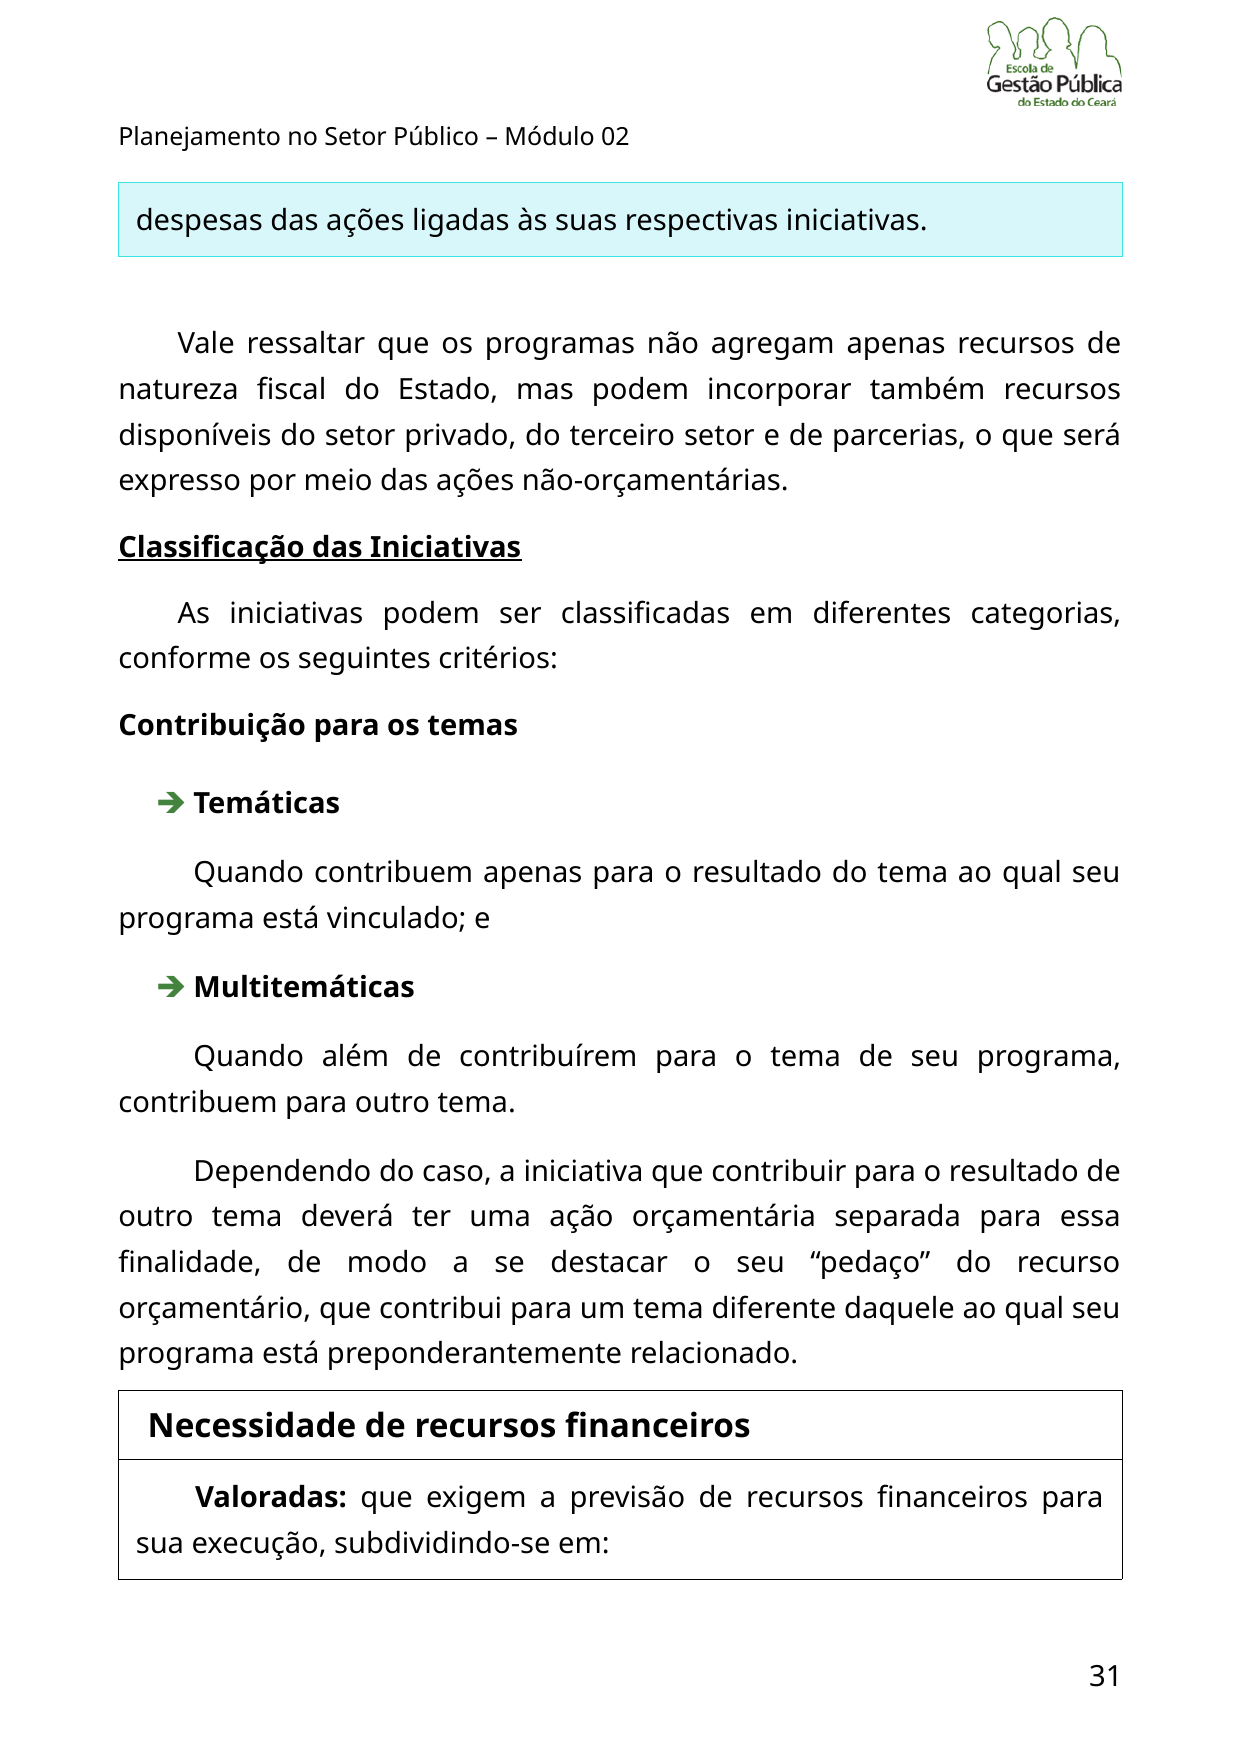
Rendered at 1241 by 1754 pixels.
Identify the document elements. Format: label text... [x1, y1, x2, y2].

list Multitemáticas [156, 966, 1122, 1006]
picture [118, 17, 1122, 106]
text Quando além de contribuírem para o tema de seu programa, contribuem para outro tema. [118, 1035, 1122, 1121]
text Quando contribuem apenas para o resultado do tema ao qual seu programa está vinculado; e [118, 851, 1122, 937]
table_cell despesas das ações ligadas às suas respectivas iniciativas. [119, 183, 1122, 256]
text Classificação das Iniciativas [118, 526, 1122, 566]
text Contribuição para os temas [118, 704, 1122, 744]
list Temáticas [156, 782, 1122, 822]
text Dependendo do caso, a iniciativa que contribuir para o resultado de outro tema deverá ter uma ação orçamentária separada para essa finalidade, de modo a se destacar o seu “pedaço” do recurso orçamentário, que contribui para um tema diferente daquele ao qual seu programa está preponderantemente relacionado. [118, 1150, 1122, 1372]
text Vale ressaltar que os programas não agregam apenas recursos de natureza fiscal do Estado, mas podem incorporar também recursos disponíveis do setor privado, do terceiro setor e de parcerias, o que será expresso por meio das ações não-orçamentárias. [118, 323, 1122, 499]
text As iniciativas podem ser classificadas em diferentes categorias, conforme os seguintes critérios: [118, 592, 1122, 677]
table_header Necessidade de recursos financeiros [119, 1391, 1122, 1459]
table_cell Valoradas: que exigem a previsão de recursos financeiros para sua execução, subdividindo-se em: Orçamentárias: quando os recursos constam na LOA; e Não-orçamentárias: recursos aplicados diretamente por outros entes federativos ou entidades privadas e que, portanto, não constam na LOA do Estado. Não-valoradas: são aquelas que não demandam o desembolso de recursos financeiros, especialmente as iniciativas de articulação, coordenação e gestão. [119, 1460, 1122, 1579]
